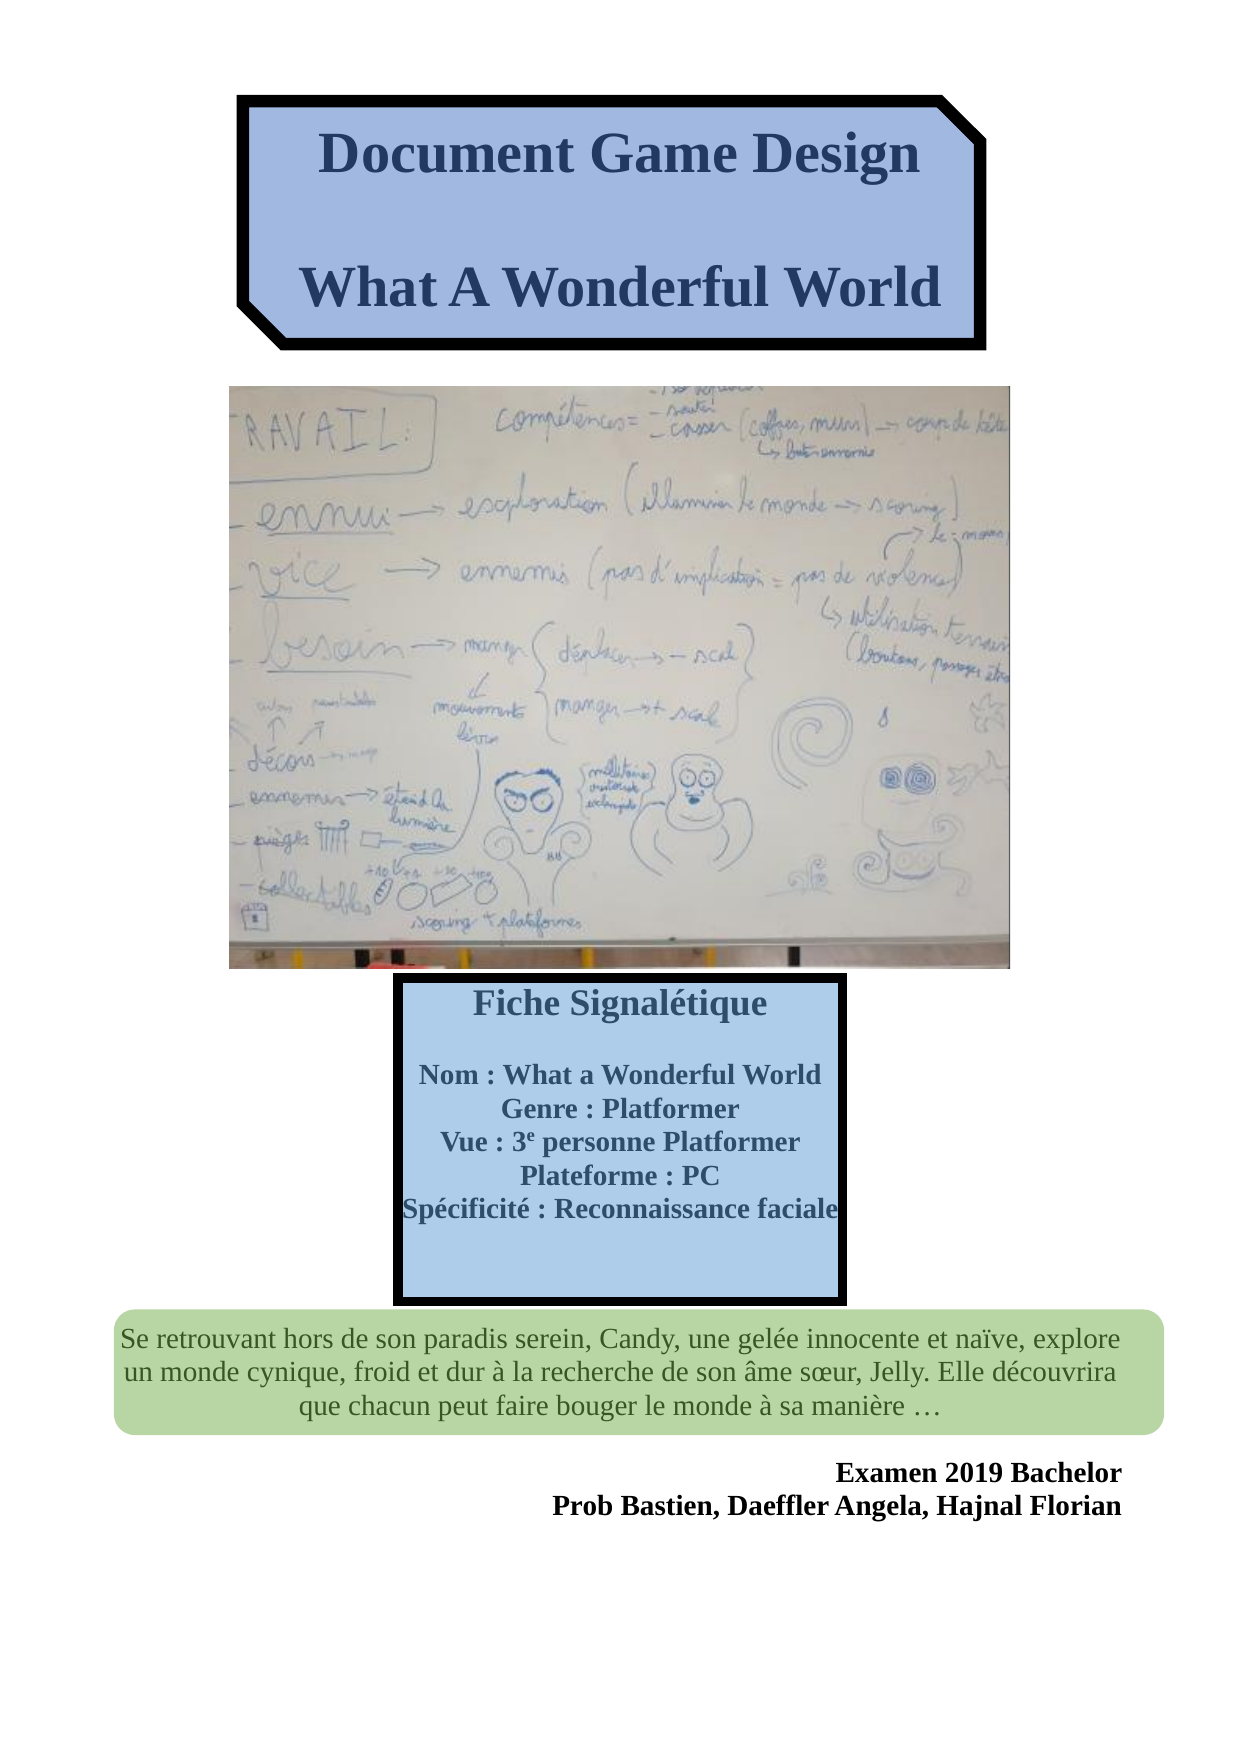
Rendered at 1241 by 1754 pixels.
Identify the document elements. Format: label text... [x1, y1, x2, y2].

text Spécificité : Reconnaissance faciale [847, 1191, 1122, 1225]
text Nom : What a Wonderful World [118, 1057, 393, 1091]
text What A Wonderful World [118, 252, 248, 319]
text Fiche Signalétique [847, 981, 1122, 1024]
text Prob Bastien, Daeffler Angela, Hajnal Florian [118, 1488, 1122, 1522]
text Document Game Design [967, 118, 1122, 185]
text Plateforme : PC [118, 1158, 393, 1191]
text What A Wonderful World [987, 252, 1122, 319]
text Examen 2019 Bachelor [118, 1455, 1122, 1488]
text Genre : Platformer [847, 1091, 1122, 1124]
text Nom : What a Wonderful World [847, 1057, 1122, 1091]
text Vue : 3e personne Platformer [118, 1124, 393, 1158]
text Fiche Signalétique [118, 981, 393, 1024]
text Vue : 3e personne Platformer [847, 1124, 1122, 1158]
text Spécificité : Reconnaissance faciale [118, 1191, 393, 1225]
text Plateforme : PC [847, 1158, 1122, 1191]
text Genre : Platformer [118, 1091, 393, 1124]
text Document Game Design [118, 118, 236, 185]
